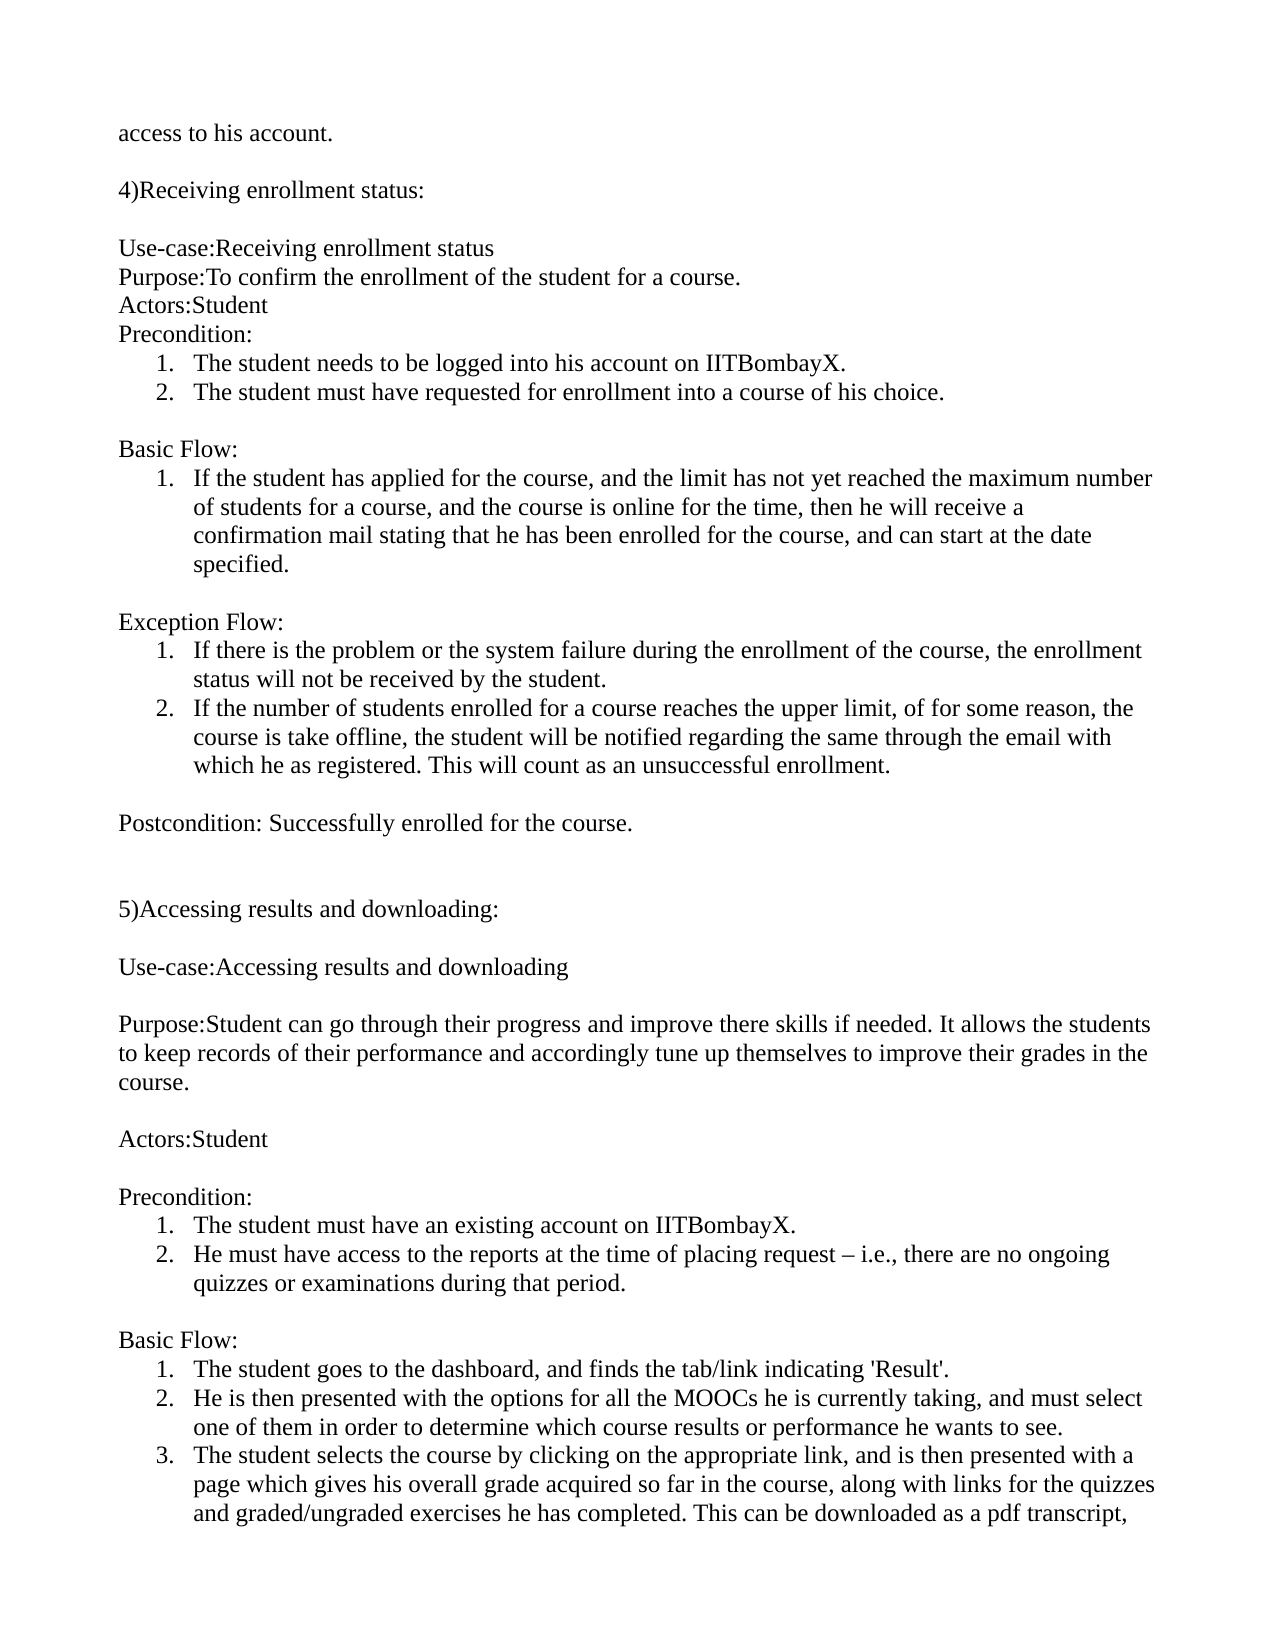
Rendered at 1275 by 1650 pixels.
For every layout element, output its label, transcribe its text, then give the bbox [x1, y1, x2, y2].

list If the number of students enrolled for a course reaches the upper limit, of for some reason, the course is take offline, the student will be notified regarding the same through the email with which he as registered. This will count as an unsuccessful enrollment. [156, 693, 1157, 779]
text Purpose:To confirm the enrollment of the student for a course. [118, 262, 1157, 291]
text Purpose:Student can go through their progress and improve there skills if needed. It allows the students to keep records of their performance and accordingly tune up themselves to improve their grades in the course. [118, 1009, 1157, 1096]
text Postcondition: Successfully enrolled for the course. [118, 808, 1157, 837]
list The student goes to the dashboard, and finds the tab/link indicating 'Result'. [156, 1354, 1157, 1383]
list If the student has applied for the course, and the limit has not yet reached the maximum number of students for a course, and the course is online for the time, then he will receive a confirmation mail stating that he has been enrolled for the course, and can start at the date specified. [156, 463, 1157, 578]
text Exception Flow: [118, 607, 1157, 636]
text Basic Flow: [118, 1326, 1157, 1354]
text Actors:Student [118, 1124, 1157, 1153]
list The student needs to be logged into his account on IITBombayX. [156, 348, 1157, 377]
list He is then presented with the options for all the MOOCs he is currently taking, and must select one of them in order to determine which course results or performance he wants to see. [156, 1383, 1157, 1441]
list If there is the problem or the system failure during the enrollment of the course, the enrollment status will not be received by the student. [156, 636, 1157, 693]
text Actors:Student [118, 291, 1157, 319]
list The student must have an existing account on IITBombayX. [156, 1211, 1157, 1239]
text 5)Accessing results and downloading: [118, 894, 1157, 923]
text Precondition: [118, 1182, 1157, 1211]
list The student must have requested for enrollment into a course of his choice. [156, 377, 1157, 406]
text Basic Flow: [118, 434, 1157, 463]
text 4)Receiving enrollment status: [118, 176, 1157, 204]
text Use-case:Receiving enrollment status [118, 233, 1157, 262]
text Precondition: [118, 319, 1157, 348]
list He must have access to the reports at the time of placing request – i.e., there are no ongoing quizzes or examinations during that period. [156, 1239, 1157, 1297]
text Use-case:Accessing results and downloading [118, 952, 1157, 981]
text access to his account. [118, 118, 1157, 147]
list The student selects the course by clicking on the appropriate link, and is then presented with a page which gives his overall grade acquired so far in the course, along with links for the quizzes and graded/ungraded exercises he has completed. This can be downloaded as a pdf transcript, [156, 1441, 1157, 1527]
